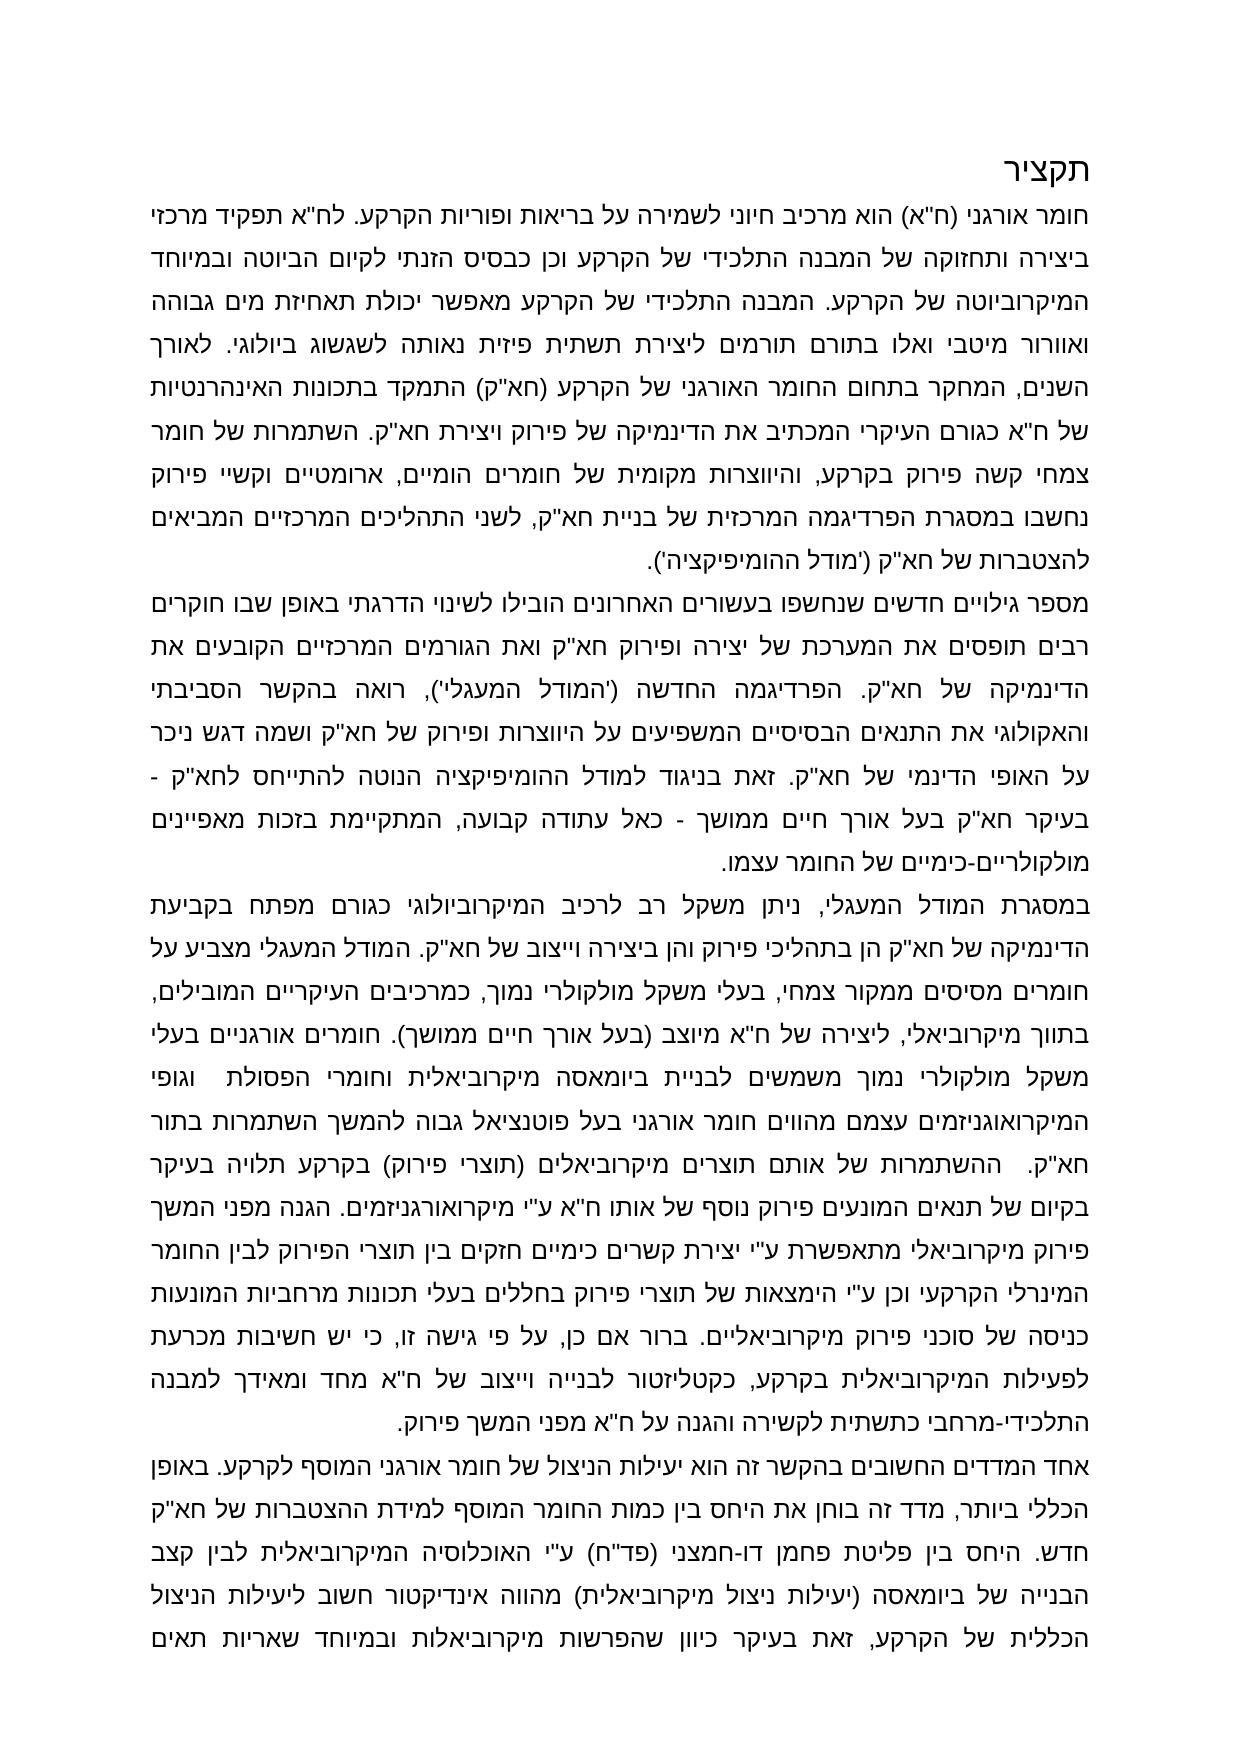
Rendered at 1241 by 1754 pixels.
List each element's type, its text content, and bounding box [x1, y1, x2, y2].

text מספר גילויים חדשים שנחשפו בעשורים האחרונים הובילו לשינוי הדרגתי באופן שבו חוקרים רבים תופסים את המערכת של יצירה ופירוק חא"ק ואת הגורמים המרכזיים הקובעים את הדינמיקה של חא"ק. הפרדיגמה החדשה ('המודל המעגלי'), רואה בהקשר הסביבתי והאקולוגי את התנאים הבסיסיים המשפיעים על היווצרות ופירוק של חא"ק ושמה דגש ניכר על האופי הדינמי של חא"ק. זאת בניגוד למודל ההומיפיקציה הנוטה להתייחס לחא"ק - בעיקר חא"ק בעל אורך חיים ממושך - כאל עתודה קבועה, המתקיימת בזכות מאפיינים מולקולריים-כימיים של החומר עצמו. [150, 589, 1091, 877]
subtitle תקציר [150, 150, 1091, 188]
text במסגרת המודל המעגלי, ניתן משקל רב לרכיב המיקרוביולוגי כגורם מפתח בקביעת הדינמיקה של חא"ק הן בתהליכי פירוק והן ביצירה וייצוב של חא"ק. המודל המעגלי מצביע על חומרים מסיסים ממקור צמחי, בעלי משקל מולקולרי נמוך, כמרכיבים העיקריים המובילים, בתווך מיקרוביאלי, ליצירה של ח"א מיוצב (בעל אורך חיים ממושך). חומרים אורגניים בעלי משקל מולקולרי נמוך משמשים לבניית ביומאסה מיקרוביאלית וחומרי הפסולת וגופי המיקרואוגניזמים עצמם מהווים חומר אורגני בעל פוטנציאל גבוה להמשך השתמרות בתור חא"ק. ההשתמרות של אותם תוצרים מיקרוביאלים (תוצרי פירוק) בקרקע תלויה בעיקר בקיום של תנאים המונעים פירוק נוסף של אותו ח"א ע"י מיקרואורגניזמים. הגנה מפני המשך פירוק מיקרוביאלי מתאפשרת ע"י יצירת קשרים כימיים חזקים בין תוצרי הפירוק לבין החומר המינרלי הקרקעי וכן ע"י הימצאות של תוצרי פירוק בחללים בעלי תכונות מרחביות המונעות כניסה של סוכני פירוק מיקרוביאליים. ברור אם כן, על פי גישה זו, כי יש חשיבות מכרעת לפעילות המיקרוביאלית בקרקע, כקטליזטור לבנייה וייצוב של ח"א מחד ומאידך למבנה התלכידי-מרחבי כתשתית לקשירה והגנה על ח"א מפני המשך פירוק. [150, 891, 1091, 1437]
text אחד המדדים החשובים בהקשר זה הוא יעילות הניצול של חומר אורגני המוסף לקרקע. באופן הכללי ביותר, מדד זה בוחן את היחס בין כמות החומר המוסף למידת ההצטברות של חא"ק חדש. היחס בין פליטת פחמן דו-חמצני (פד"ח) ע"י האוכלוסיה המיקרוביאלית לבין קצב הבנייה של ביומאסה (יעילות ניצול מיקרוביאלית) מהווה אינדיקטור חשוב ליעילות הניצול הכללית של הקרקע, זאת בעיקר כיוון שהפרשות מיקרוביאלות ובמיוחד שאריות תאים [150, 1452, 1091, 1653]
text חומר אורגני (ח"א) הוא מרכיב חיוני לשמירה על בריאות ופוריות הקרקע. לח"א תפקיד מרכזי ביצירה ותחזוקה של המבנה התלכידי של הקרקע וכן כבסיס הזנתי לקיום הביוטה ובמיוחד המיקרוביוטה של הקרקע. המבנה התלכידי של הקרקע מאפשר יכולת תאחיזת מים גבוהה ואוורור מיטבי ואלו בתורם תורמים ליצירת תשתית פיזית נאותה לשגשוג ביולוגי. לאורך השנים, המחקר בתחום החומר האורגני של הקרקע (חא"ק) התמקד בתכונות האינהרנטיות של ח"א כגורם העיקרי המכתיב את הדינמיקה של פירוק ויצירת חא"ק. השתמרות של חומר צמחי קשה פירוק בקרקע, והיווצרות מקומית של חומרים הומיים, ארומטיים וקשיי פירוק נחשבו במסגרת הפרדיגמה המרכזית של בניית חא"ק, לשני התהליכים המרכזיים המביאים להצטברות של חא"ק ('מודל ההומיפיקציה'). [150, 201, 1091, 575]
